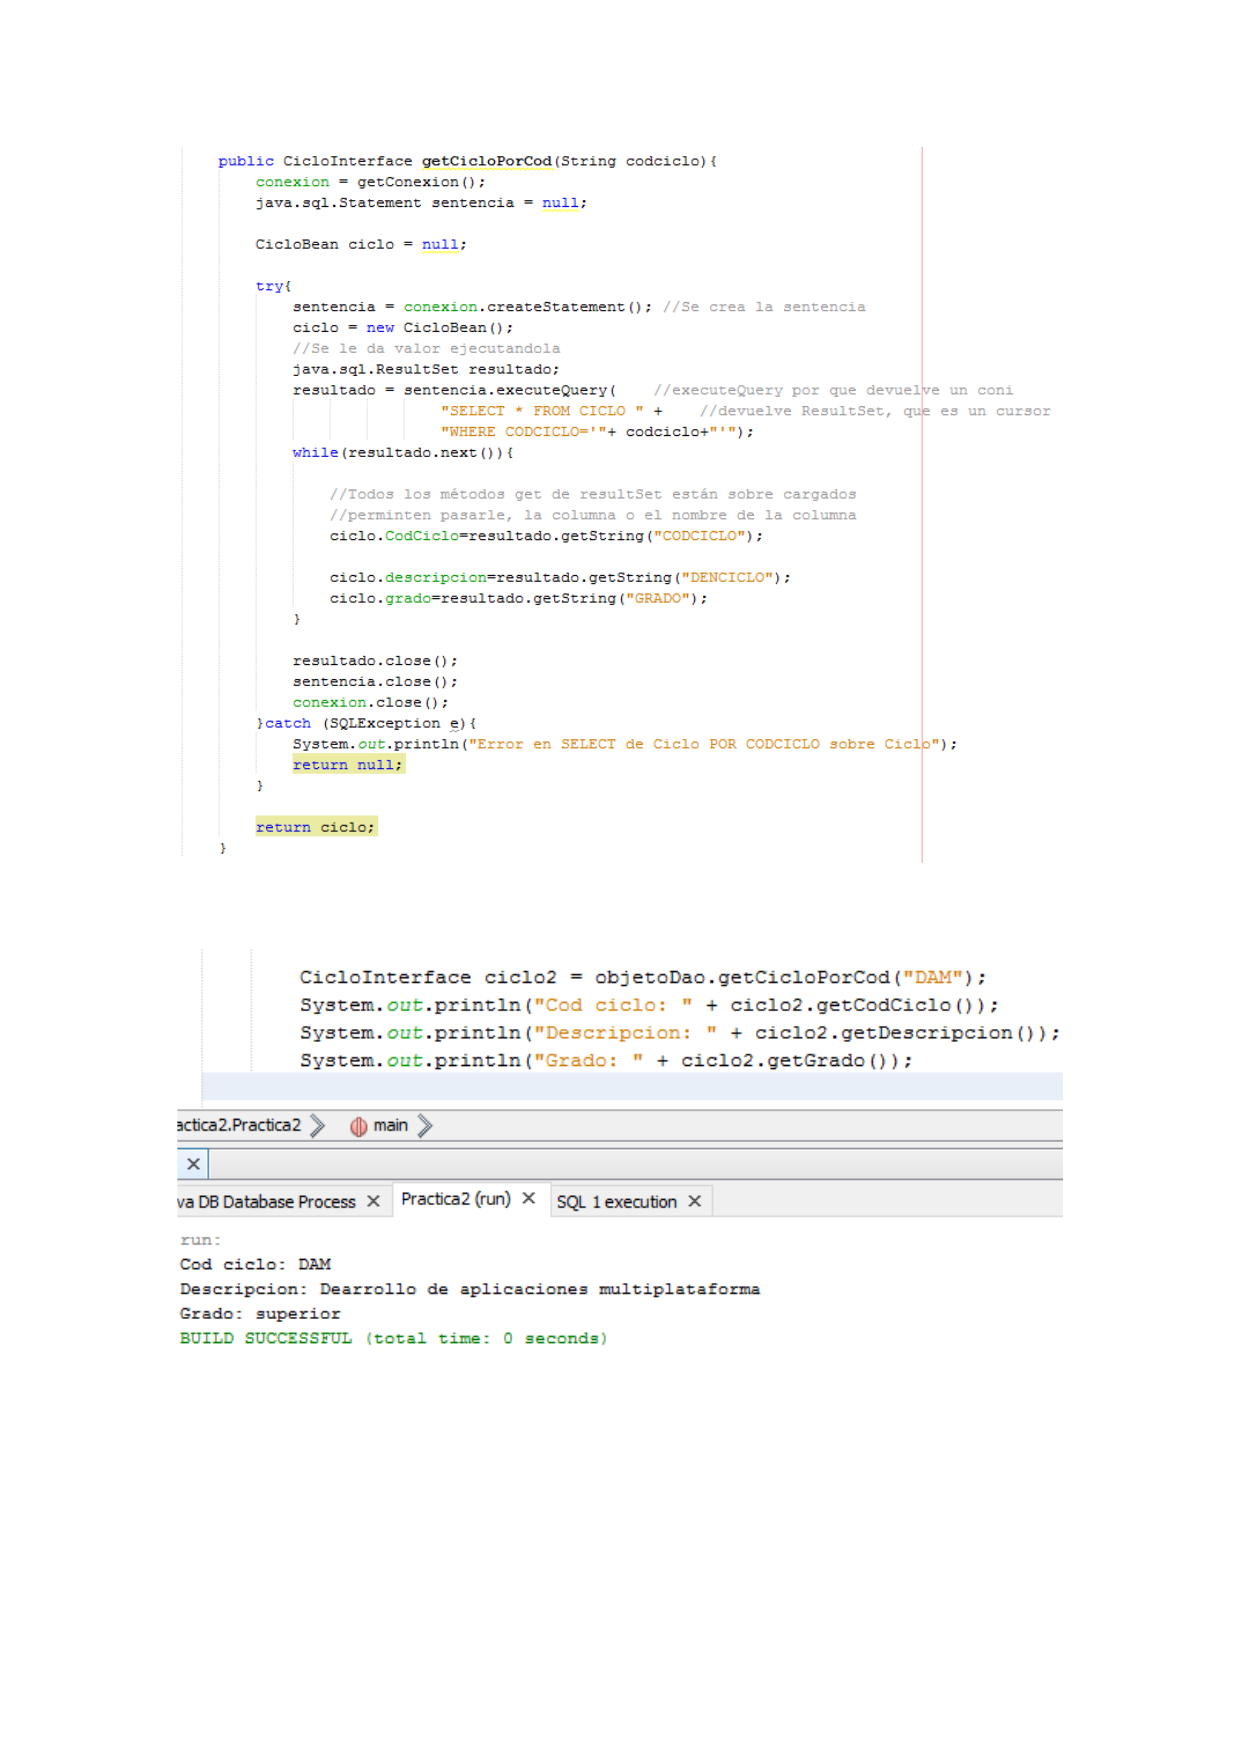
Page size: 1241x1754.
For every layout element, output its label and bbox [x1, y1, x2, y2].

picture [177, 948, 1063, 1359]
picture [177, 147, 1063, 863]
